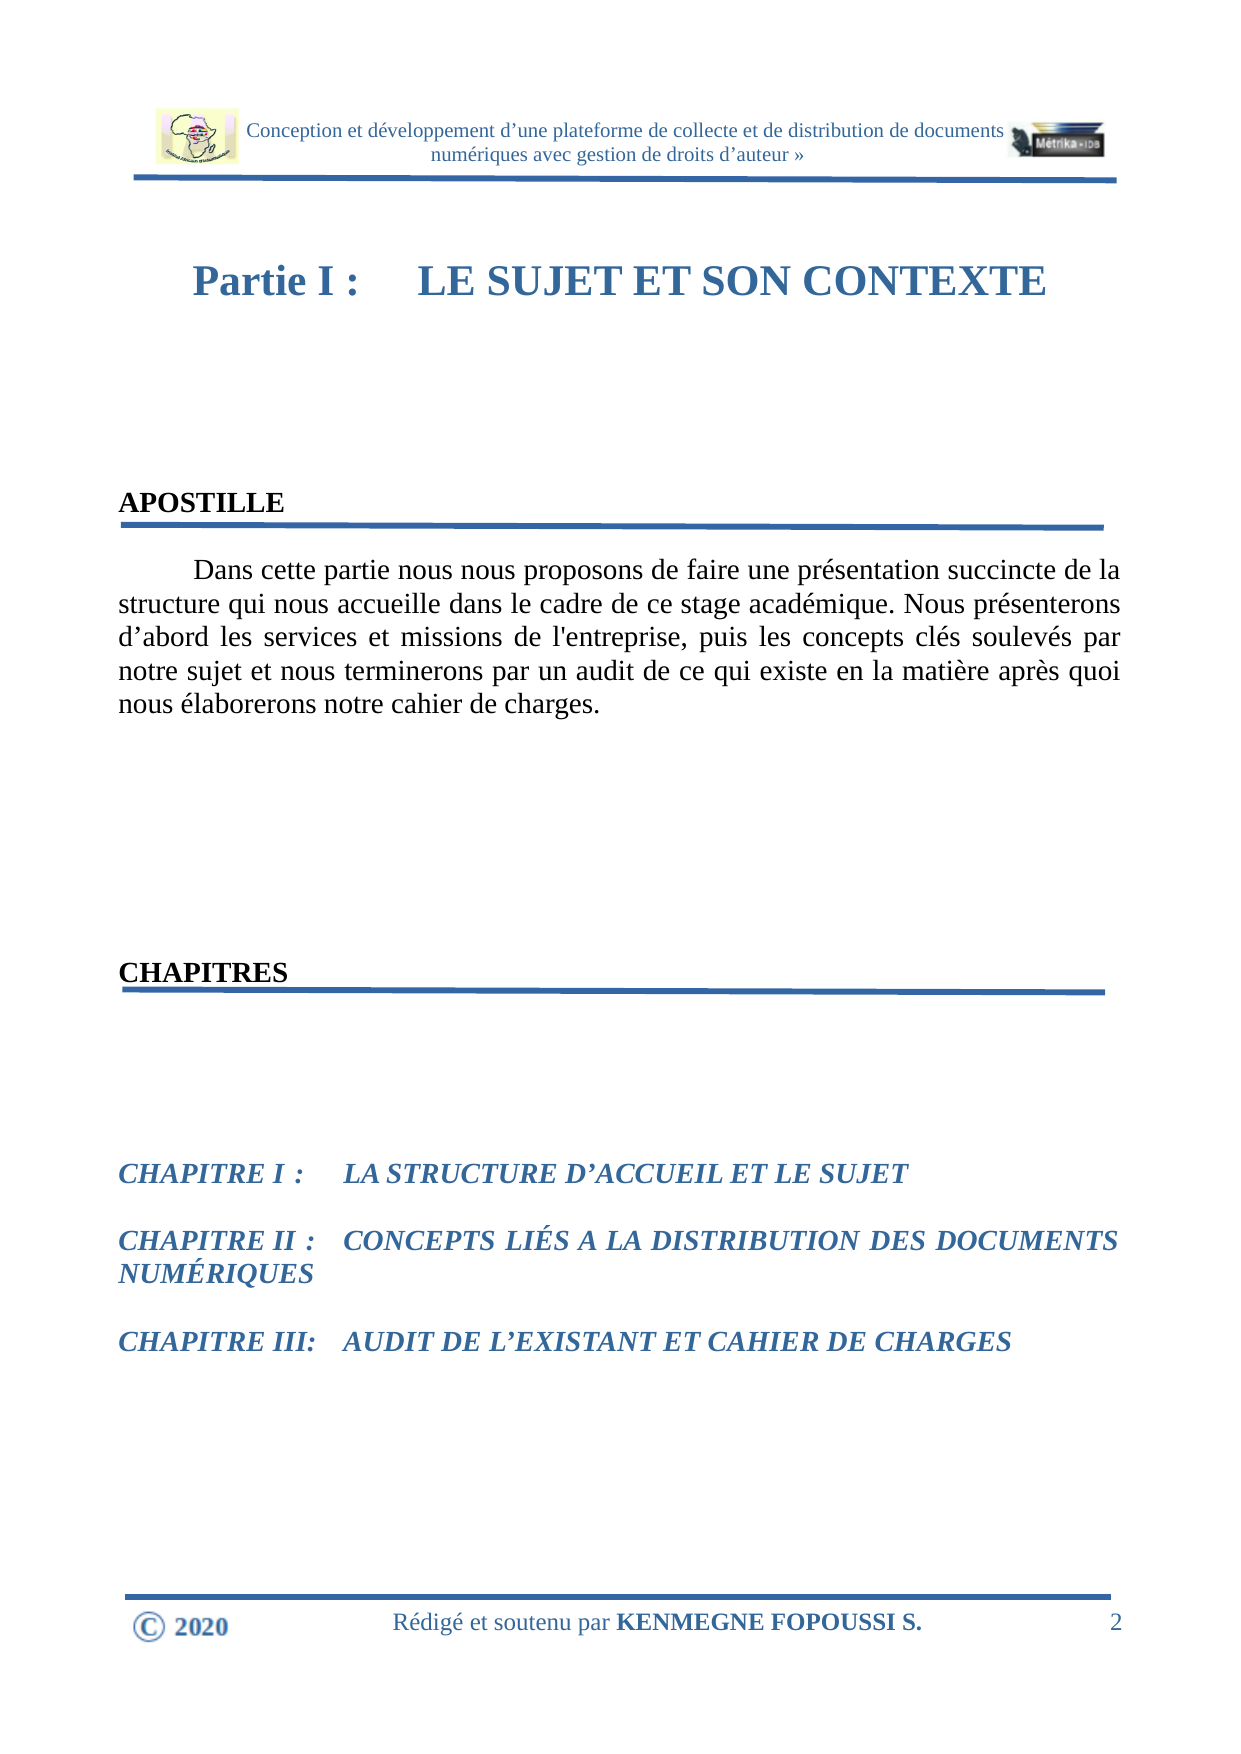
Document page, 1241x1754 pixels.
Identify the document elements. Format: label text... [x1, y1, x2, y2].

text CHAPITRE III: AUDIT DE L’EXISTANT ET CAHIER DE CHARGES [118, 1324, 1122, 1357]
picture [1003, 116, 1109, 160]
text Dans cette partie nous nous proposons de faire une présentation succincte de la structure qui nous accueille dans le cadre de ce stage académique. Nous présenterons d’abord les services et missions de l'entreprise, puis les concepts clés soulevés par notre sujet et nous terminerons par un audit de ce qui existe en la matière après quoi nous élaborerons notre cahier de charges. [118, 552, 1122, 720]
text CHAPITRE I : LA STRUCTURE D’ACCUEIL ET LE SUJET [118, 1156, 1122, 1189]
text CHAPITRE II : CONCEPTS LIÉS A LA DISTRIBUTION DES DOCUMENTS NUMÉRIQUES [118, 1223, 1122, 1290]
text APOSTILLE [118, 485, 1122, 519]
picture [126, 1604, 231, 1647]
picture [154, 107, 241, 166]
subtitle LE SUJET ET SON CONTEXTE [118, 255, 1122, 305]
text CHAPITRES [118, 955, 1122, 988]
